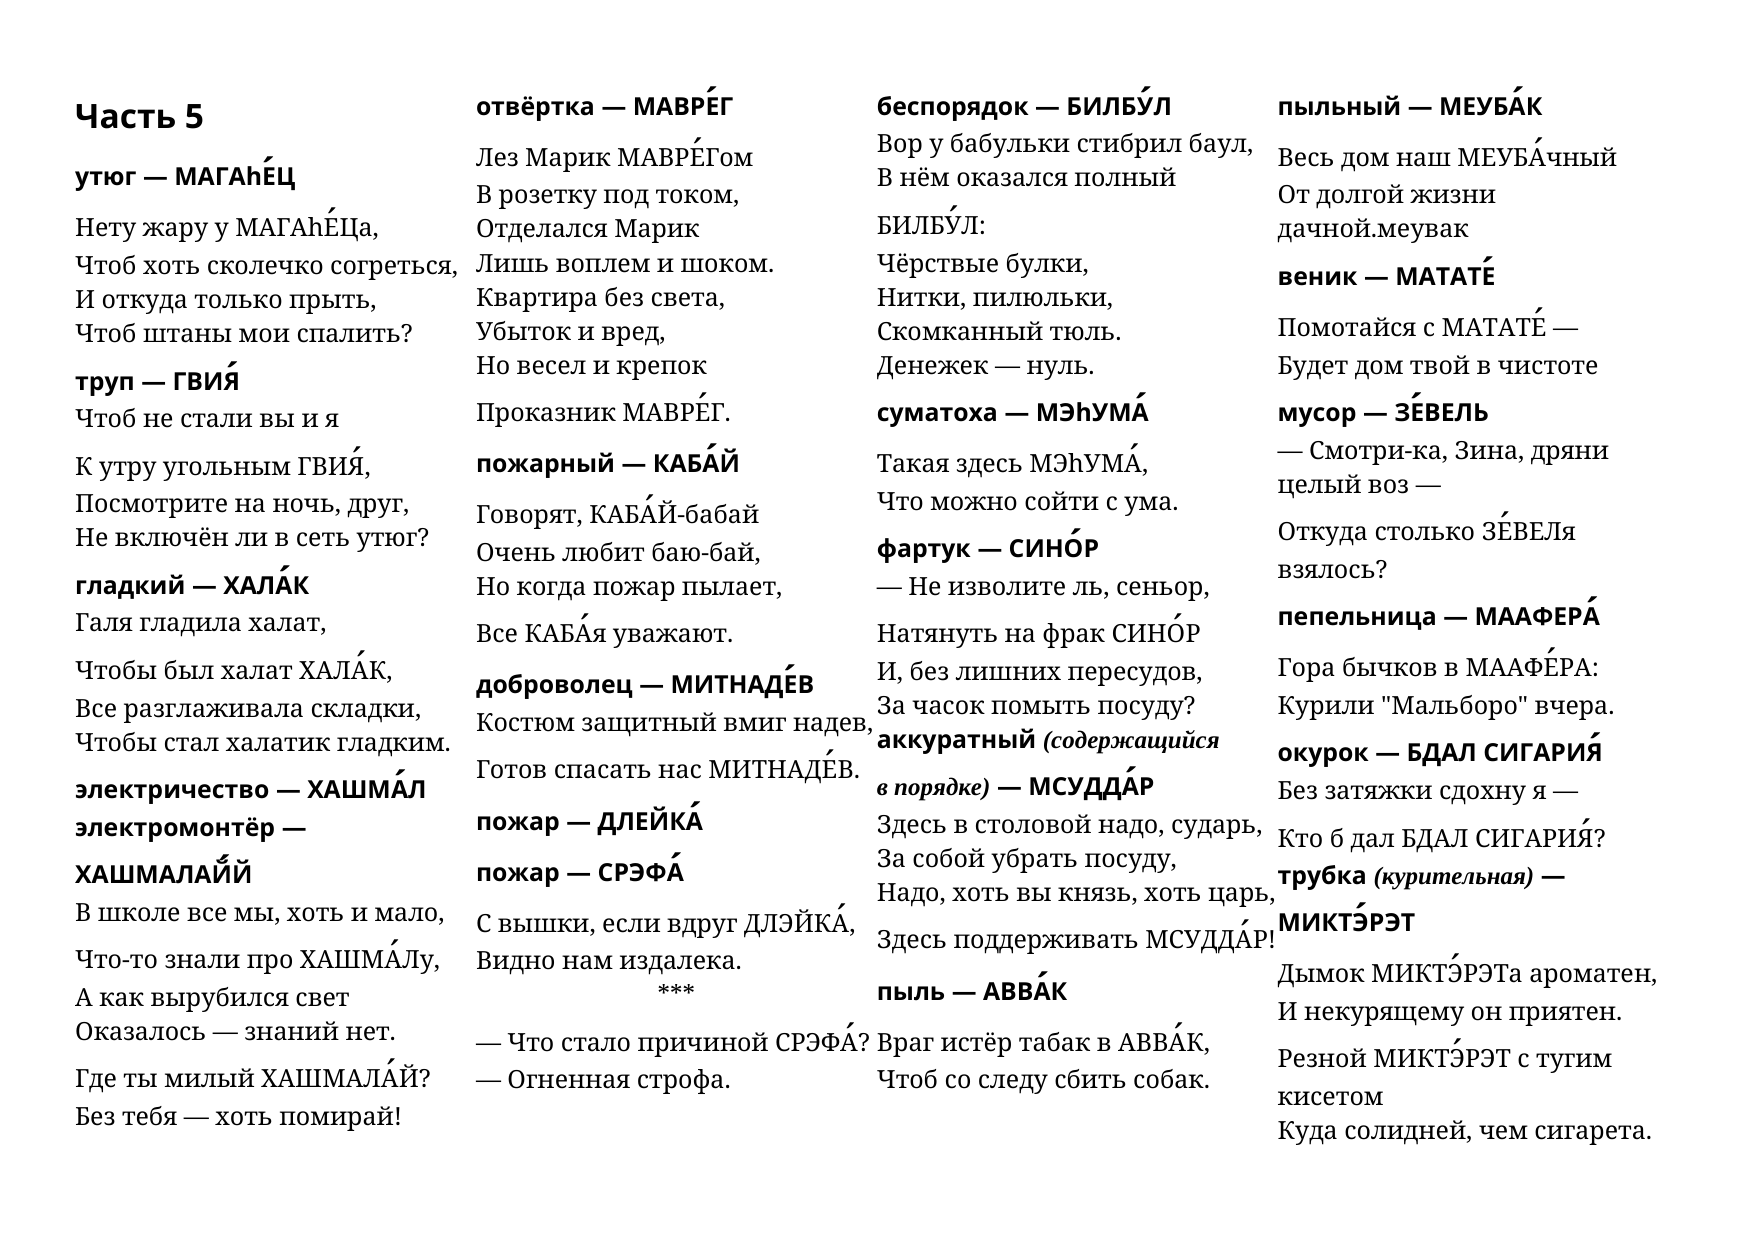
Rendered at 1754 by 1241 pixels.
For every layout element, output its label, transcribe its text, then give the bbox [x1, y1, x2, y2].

text Без затяжки сдохну я — [1277, 773, 1678, 807]
subtitle мусор — ЗЕ́ВЕЛЬ [1277, 381, 1678, 432]
text Лез Марик МАВРЕ́Гом [476, 126, 877, 177]
text Галя гладила халат, [75, 605, 476, 639]
subtitle трубка (курительная) — МИКТЭ́РЭТ [1277, 858, 1678, 943]
text — Что стало причиной СРЭФА́? [476, 1011, 877, 1062]
text Говорят, КАБА́Й-бабай [476, 483, 877, 534]
subtitle пыльный — МЕУБА́К [1277, 75, 1678, 126]
text Чтобы стал халатик гладким. [75, 724, 476, 758]
text Готов спасать нас МИТНАДЕ́В. [476, 739, 877, 790]
text И откуда только прыть, [75, 282, 476, 316]
subtitle веник — МАТАТЕ́ [1277, 245, 1678, 296]
subtitle электричество — ХАШМА́Л [75, 758, 476, 809]
subtitle пыль — АВВА́К [877, 960, 1277, 1011]
subtitle электромонтёр — ХАШМАЛАЙ́Й [75, 809, 476, 894]
subtitle пожар — ДЛЕЙКА́ [476, 790, 877, 841]
text Чтобы был халат ХАЛА́К, [75, 639, 476, 690]
text Что можно сойти с ума. [877, 483, 1277, 518]
text От долгой жизни дачной.меувак [1277, 177, 1678, 245]
text Все КАБА́я уважают. [476, 603, 877, 654]
text Лишь воплем и шоком. [476, 245, 877, 279]
text Будет дом твой в чистоте [1277, 347, 1678, 381]
text С вышки, если вдруг ДЛЭЙКА́, [476, 892, 877, 943]
text Чтоб не стали вы и я [75, 401, 476, 435]
text Резной МИКТЭ́РЭТ с тугим кисетом [1277, 1028, 1678, 1113]
subtitle фартук — СИНО́Р [877, 518, 1277, 569]
text В школе все мы, хоть и мало, [75, 894, 476, 928]
text В нём оказался полный БИЛБУ́Л: [877, 160, 1277, 245]
text Дымок МИКТЭ́РЭТа ароматен, [1277, 943, 1678, 994]
subtitle гладкий — ХАЛА́К [75, 554, 476, 605]
text Скомканный тюль. [877, 313, 1277, 347]
text И, без лишних пересудов, [877, 654, 1277, 688]
text Здесь поддерживать МСУДДА́Р! [877, 909, 1277, 960]
text Натянуть на фрак СИНО́Р [877, 603, 1277, 654]
text Гора бычков в МААФЕ́РА: [1277, 637, 1678, 688]
subtitle пожар — СРЭФА́ [476, 841, 877, 892]
text Но весел и крепок [476, 347, 877, 381]
text Чёрствые булки, [877, 245, 1277, 279]
text Вор у бабульки стибрил баул, [877, 126, 1277, 160]
text К утру угольным ГВИЯ́, [75, 435, 476, 486]
text Но когда пожар пылает, [476, 569, 877, 603]
text А как вырубился свет [75, 979, 476, 1013]
text В розетку под током, [476, 177, 877, 211]
text Нету жару у МАГАhЕ́Ца, [75, 197, 476, 248]
text Чтоб штаны мои спалить? [75, 316, 476, 350]
text За часок помыть посуду? [877, 688, 1277, 722]
text Куда солидней, чем сигарета. [1277, 1113, 1678, 1147]
text Посмотрите на ночь, друг, [75, 486, 476, 520]
text Нитки, пилюльки, [877, 279, 1277, 313]
text Здесь в столовой надо, сударь, [877, 807, 1277, 841]
text Где ты милый ХАШМАЛА́Й? [75, 1047, 476, 1098]
text Помотайся с МАТАТЕ́ — [1277, 296, 1678, 347]
subtitle аккуратный (содержащийся [877, 722, 1277, 756]
text Чтоб со следу сбить собак. [877, 1062, 1277, 1096]
subtitle доброволец — МИТНАДЕ́В [476, 654, 877, 705]
text Кто б дал БДАЛ СИГАРИЯ́? [1277, 807, 1678, 858]
subtitle окурок — БДАЛ СИГАРИЯ́ [1277, 722, 1678, 773]
subtitle в порядке) — МСУДДА́Р [877, 756, 1277, 807]
text Очень любит баю-бай, [476, 534, 877, 569]
text Костюм защитный вмиг надев, [476, 705, 877, 739]
text — Огненная строфа. [476, 1062, 877, 1096]
subtitle пепельница — МААФЕРА́ [1277, 586, 1678, 637]
text — Смотри-ка, Зина, дряни целый воз — [1277, 432, 1678, 501]
subtitle суматоха — МЭhУМА́ [877, 381, 1277, 432]
text Без тебя — хоть помирай! [75, 1098, 476, 1132]
text — Не изволите ль, сеньор, [877, 569, 1277, 603]
text Надо, хоть вы князь, хоть царь, [877, 875, 1277, 909]
text Денежек — нуль. [877, 347, 1277, 381]
text Квартира без света, [476, 279, 877, 313]
text Оказалось — знаний нет. [75, 1013, 476, 1047]
text Все разглаживала складки, [75, 690, 476, 724]
text Убыток и вред, [476, 313, 877, 347]
text Весь дом наш МЕУБА́чный [1277, 126, 1678, 177]
subtitle пожарный — КАБА́Й [476, 432, 877, 483]
text Чтоб хоть сколечко согреться, [75, 248, 476, 282]
text Видно нам издалека. [476, 943, 877, 977]
text За собой убрать посуду, [877, 841, 1277, 875]
subtitle отвёртка — МАВРЕ́Г [476, 75, 877, 126]
text Откуда столько ЗЕ́ВЕЛя взялось? [1277, 501, 1678, 586]
text Не включён ли в сеть утюг? [75, 520, 476, 554]
text Курили "Мальборо" вчера. [1277, 688, 1678, 722]
text Что-то знали про ХАШМА́Лу, [75, 928, 476, 979]
subtitle утюг — МАГАhЕ́Ц [75, 146, 476, 197]
text Такая здесь МЭhУМА́, [877, 432, 1277, 483]
subtitle труп — ГВИЯ́ [75, 350, 476, 401]
text Враг истёр табак в АВВА́К, [877, 1011, 1277, 1062]
subtitle беспорядок — БИЛБУ́Л [877, 75, 1277, 126]
text Проказник МАВРЕ́Г. [476, 381, 877, 432]
text *** [476, 977, 877, 1011]
text Отделался Марик [476, 211, 877, 245]
text И некурящему он приятен. [1277, 994, 1678, 1028]
